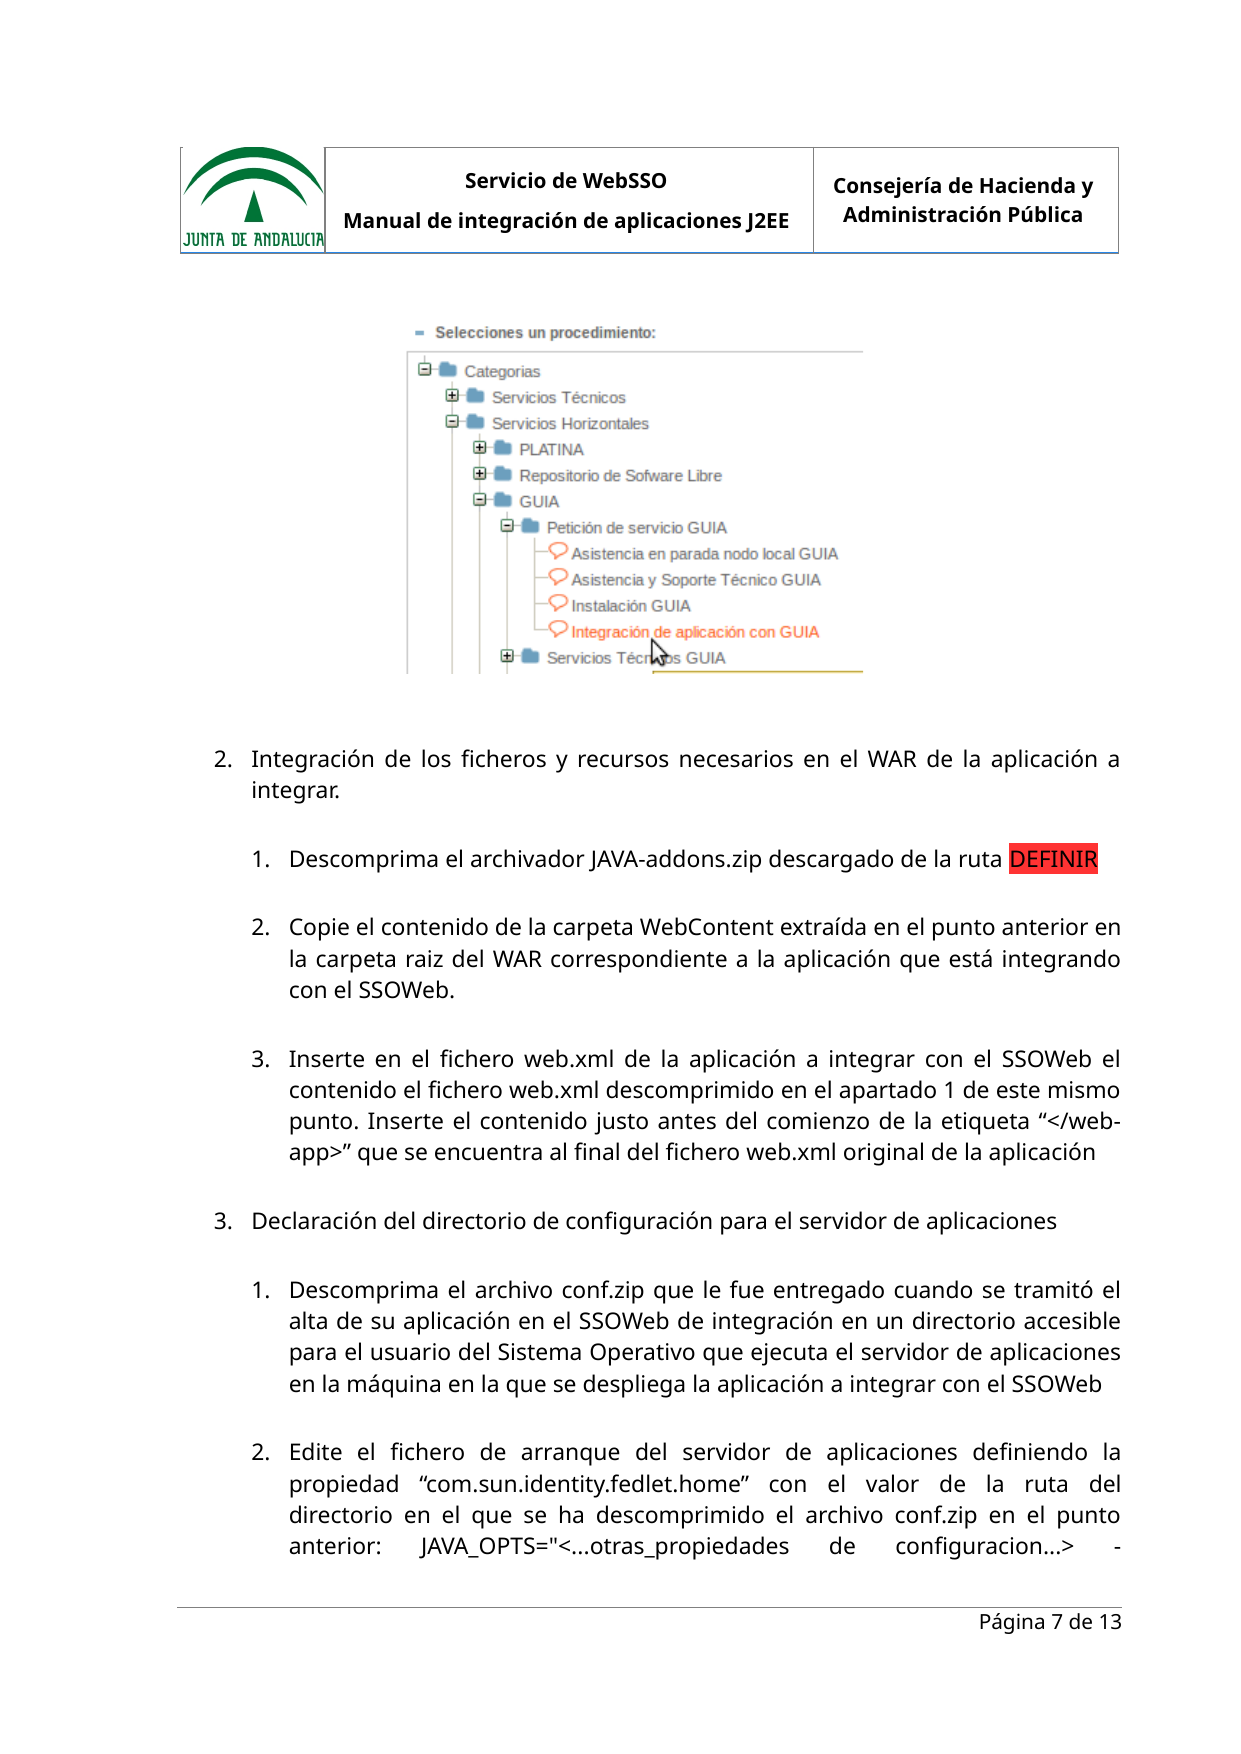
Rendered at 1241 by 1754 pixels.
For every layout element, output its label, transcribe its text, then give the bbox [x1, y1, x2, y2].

picture [183, 147, 324, 246]
picture [401, 318, 864, 674]
list Edite el fichero de arranque del servidor de aplicaciones definiendo la propiedad “com.sun.identity.fedlet.home” con el valor de la ruta del directorio en el que se ha descomprimido el archivo conf.zip en el punto anterior: JAVA_OPTS="<...otras_propiedades de configuracion...> [251, 1436, 1122, 1561]
list Descomprima el archivador JAVA-addons.zip descargado de la ruta DEFINIR [251, 842, 1122, 874]
list Declaración del directorio de configuración para el servidor de aplicaciones [213, 1205, 1122, 1236]
list Integración de los ficheros y recursos necesarios en el WAR de la aplicación a integrar. [213, 742, 1122, 805]
list Inserte en el fichero web.xml de la aplicación a integrar con el SSOWeb el contenido el fichero web.xml descomprimido en el apartado 1 de este mismo punto. Inserte el contenido justo antes del comienzo de la etiqueta “</web-app>” que se encuentra al final del fichero web.xml original de la aplicación [251, 1042, 1122, 1167]
list Copie el contenido de la carpeta WebContent extraída en el punto anterior en la carpeta raiz del WAR correspondiente a la aplicación que está integrando con el SSOWeb. [251, 911, 1122, 1005]
list Descomprima el archivo conf.zip que le fue entregado cuando se tramitó el alta de su aplicación en el SSOWeb de integración en un directorio accesible para el usuario del Sistema Operativo que ejecuta el servidor de aplicaciones en la máquina en la que se despliega la aplicación a integrar con el SSOWeb [251, 1274, 1122, 1399]
